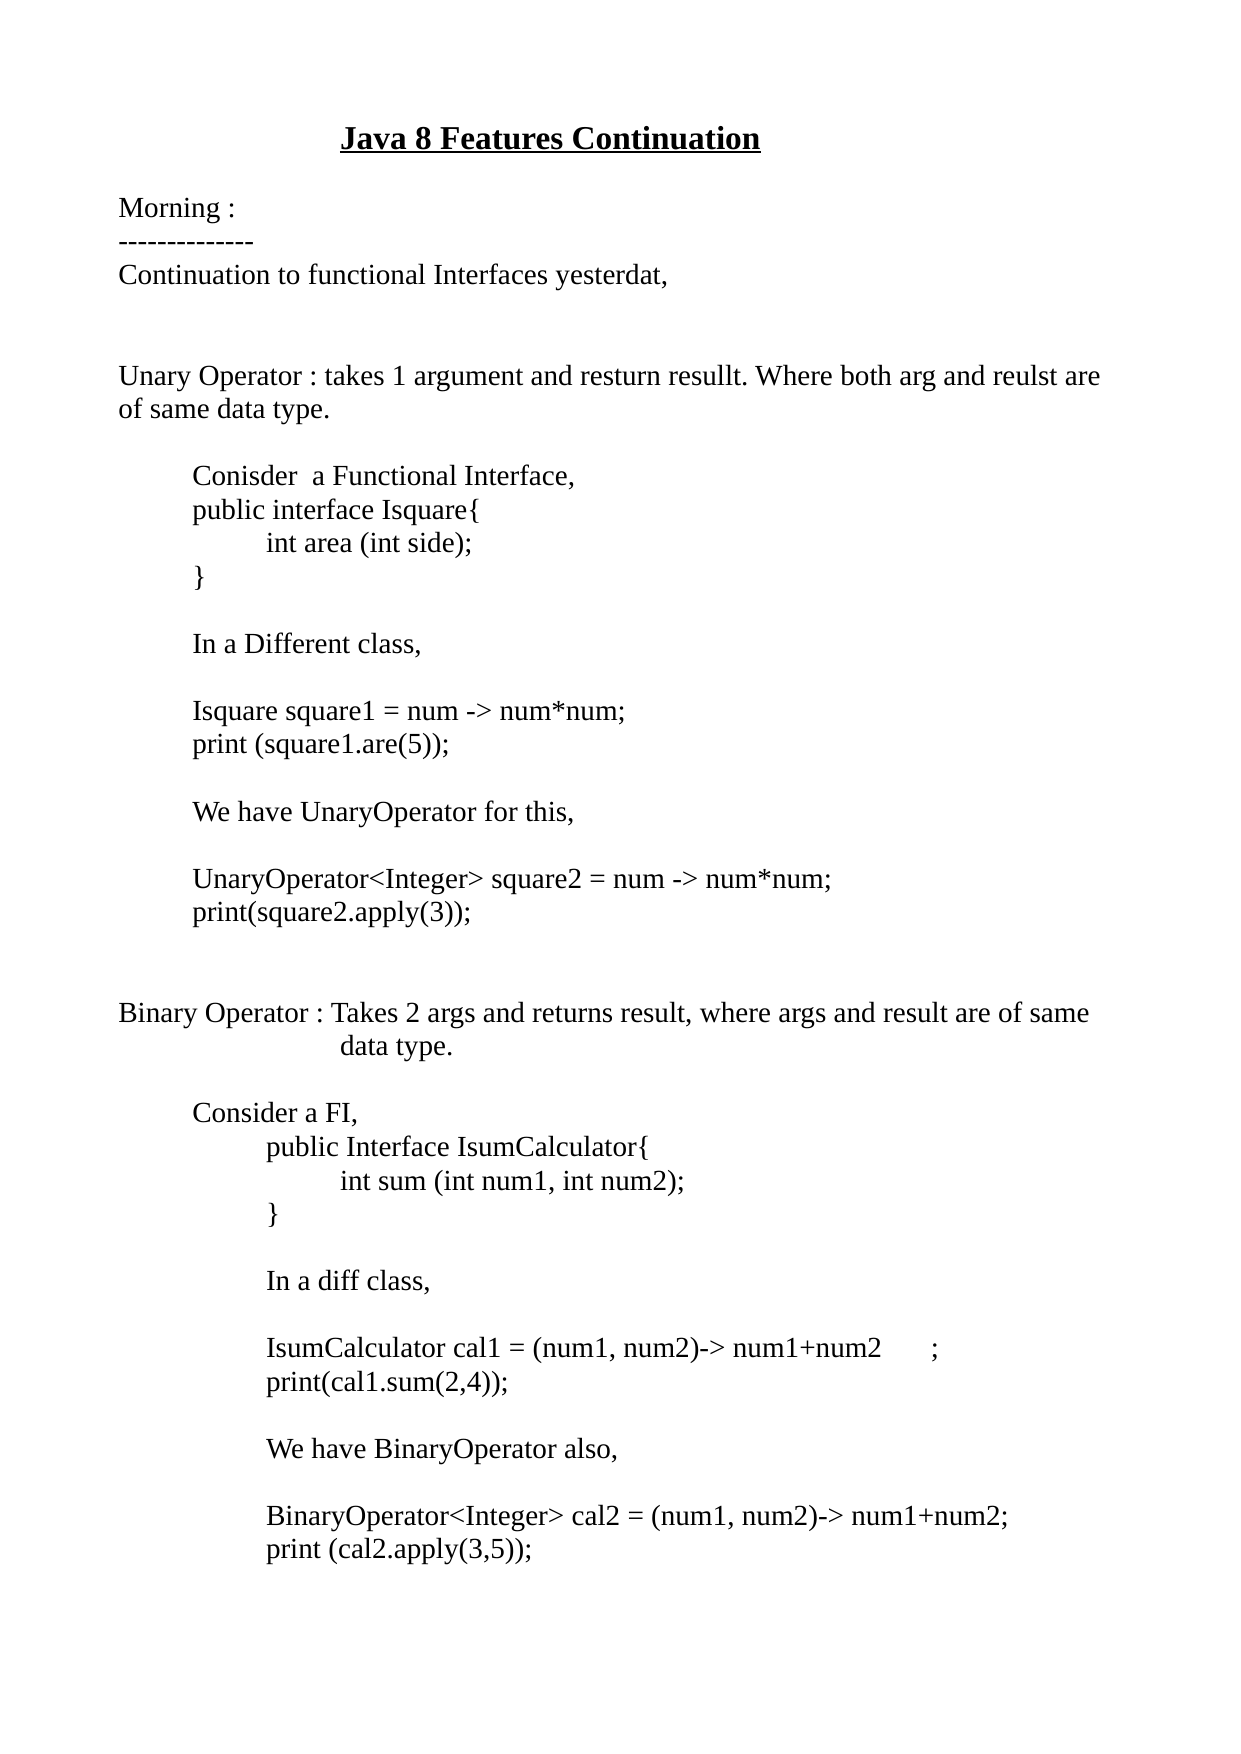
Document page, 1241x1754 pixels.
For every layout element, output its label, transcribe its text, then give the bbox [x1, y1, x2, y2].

text Isquare square1 = num -> num*num; [118, 693, 1122, 727]
text BinaryOperator<Integer> cal2 = (num1, num2)-> num1+num2; [118, 1498, 1122, 1532]
text int sum (int num1, int num2); [118, 1163, 1122, 1196]
text print (cal2.apply(3,5)); [118, 1532, 1122, 1565]
text In a diff class, [118, 1263, 1122, 1297]
text print (square1.are(5)); [118, 727, 1122, 760]
text Morning : [118, 190, 1122, 223]
text Conisder a Functional Interface, [118, 458, 1122, 492]
text public Interface IsumCalculator{ [118, 1129, 1122, 1163]
text print(cal1.sum(2,4)); [118, 1364, 1122, 1397]
text Unary Operator : takes 1 argument and resturn resullt. Where both arg and reulst are of same data type. [118, 358, 1122, 425]
text In a Different class, [118, 626, 1122, 659]
text int area (int side); [118, 525, 1122, 559]
text } [118, 1196, 1122, 1230]
text -------------- [118, 223, 1122, 257]
text } [118, 559, 1122, 592]
text Consider a FI, [118, 1096, 1122, 1129]
text print(square2.apply(3)); [118, 894, 1122, 928]
text Java 8 Features Continuation [118, 118, 1122, 156]
text We have BinaryOperator also, [118, 1431, 1122, 1464]
text IsumCalculator cal1 = (num1, num2)-> num1+num2 ; [118, 1330, 1122, 1364]
text UnaryOperator<Integer> square2 = num -> num*num; [118, 861, 1122, 894]
text We have UnaryOperator for this, [118, 794, 1122, 827]
text Binary Operator : Takes 2 args and returns result, where args and result are of same data type. [118, 995, 1122, 1062]
text public interface Isquare{ [118, 492, 1122, 525]
text Continuation to functional Interfaces yesterdat, [118, 257, 1122, 291]
